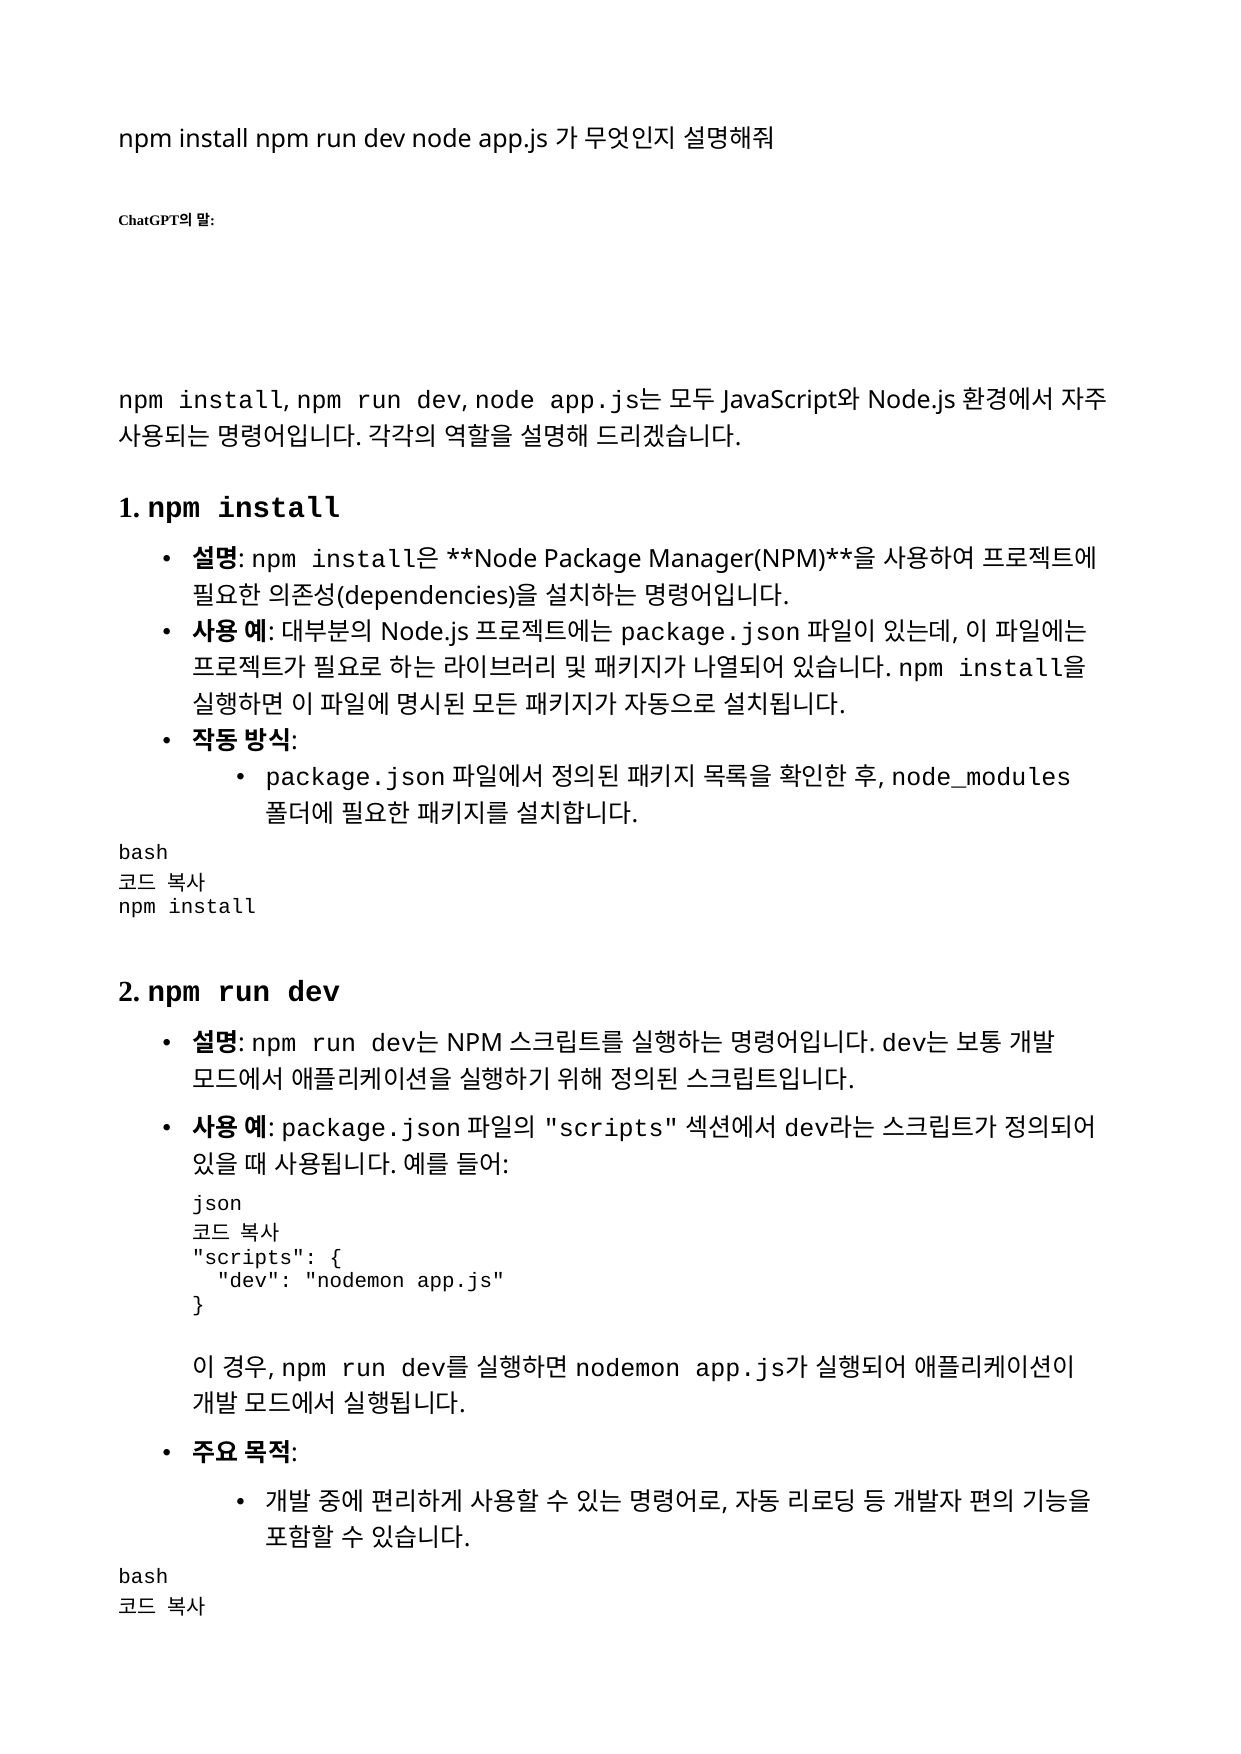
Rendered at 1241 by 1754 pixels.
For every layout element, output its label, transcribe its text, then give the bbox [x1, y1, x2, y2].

list json [162, 1193, 1122, 1217]
list 주요 목적: [162, 1432, 1122, 1469]
list package.json 파일에서 정의된 패키지 목록을 확인한 후, node_modules 폴더에 필요한 패키지를 설치합니다. [236, 757, 1122, 829]
text npm install [118, 896, 1122, 919]
subtitle ChatGPT의 말: [118, 209, 1122, 230]
list 코드 복사 [162, 1217, 1122, 1247]
list 작동 방식: [162, 721, 1122, 757]
list 사용 예: package.json 파일의 "scripts" 섹션에서 dev라는 스크립트가 정의되어 있을 때 사용됩니다. 예를 들어: [162, 1108, 1122, 1181]
list "dev": "nodemon app.js" [162, 1271, 1122, 1294]
text bash [118, 1566, 1122, 1590]
list } [162, 1294, 1122, 1318]
text npm install npm run dev node app.js 가 무엇인지 설명해줘 [118, 118, 1122, 154]
text npm install, npm run dev, node app.js는 모두 JavaScript와 Node.js 환경에서 자주 사용되는 명령어입니다. 각각의 역할을 설명해 드리겠습니다. [118, 380, 1122, 453]
text bash [118, 842, 1122, 866]
list 사용 예: 대부분의 Node.js 프로젝트에는 package.json 파일이 있는데, 이 파일에는 프로젝트가 필요로 하는 라이브러리 및 패키지가 나열되어 있습니다. npm install을 실행하면 이 파일에 명시된 모든 패키지가 자동으로 설치됩니다. [162, 611, 1122, 721]
text 코드 복사 [118, 866, 1122, 896]
list 이 경우, npm run dev를 실행하면 nodemon app.js가 실행되어 애플리케이션이 개발 모드에서 실행됩니다. [162, 1347, 1122, 1420]
list 개발 중에 편리하게 사용할 수 있는 명령어로, 자동 리로딩 등 개발자 편의 기능을 포함할 수 있습니다. [236, 1481, 1122, 1554]
list "scripts": { [162, 1247, 1122, 1271]
text 코드 복사 [118, 1590, 1122, 1620]
subtitle 1. npm install [118, 490, 1122, 526]
subtitle 2. npm run dev [118, 974, 1122, 1010]
list 설명: npm run dev는 NPM 스크립트를 실행하는 명령어입니다. dev는 보통 개발 모드에서 애플리케이션을 실행하기 위해 정의된 스크립트입니다. [162, 1023, 1122, 1095]
list 설명: npm install은 **Node Package Manager(NPM)**을 사용하여 프로젝트에 필요한 의존성(dependencies)을 설치하는 명령어입니다. [162, 539, 1122, 611]
